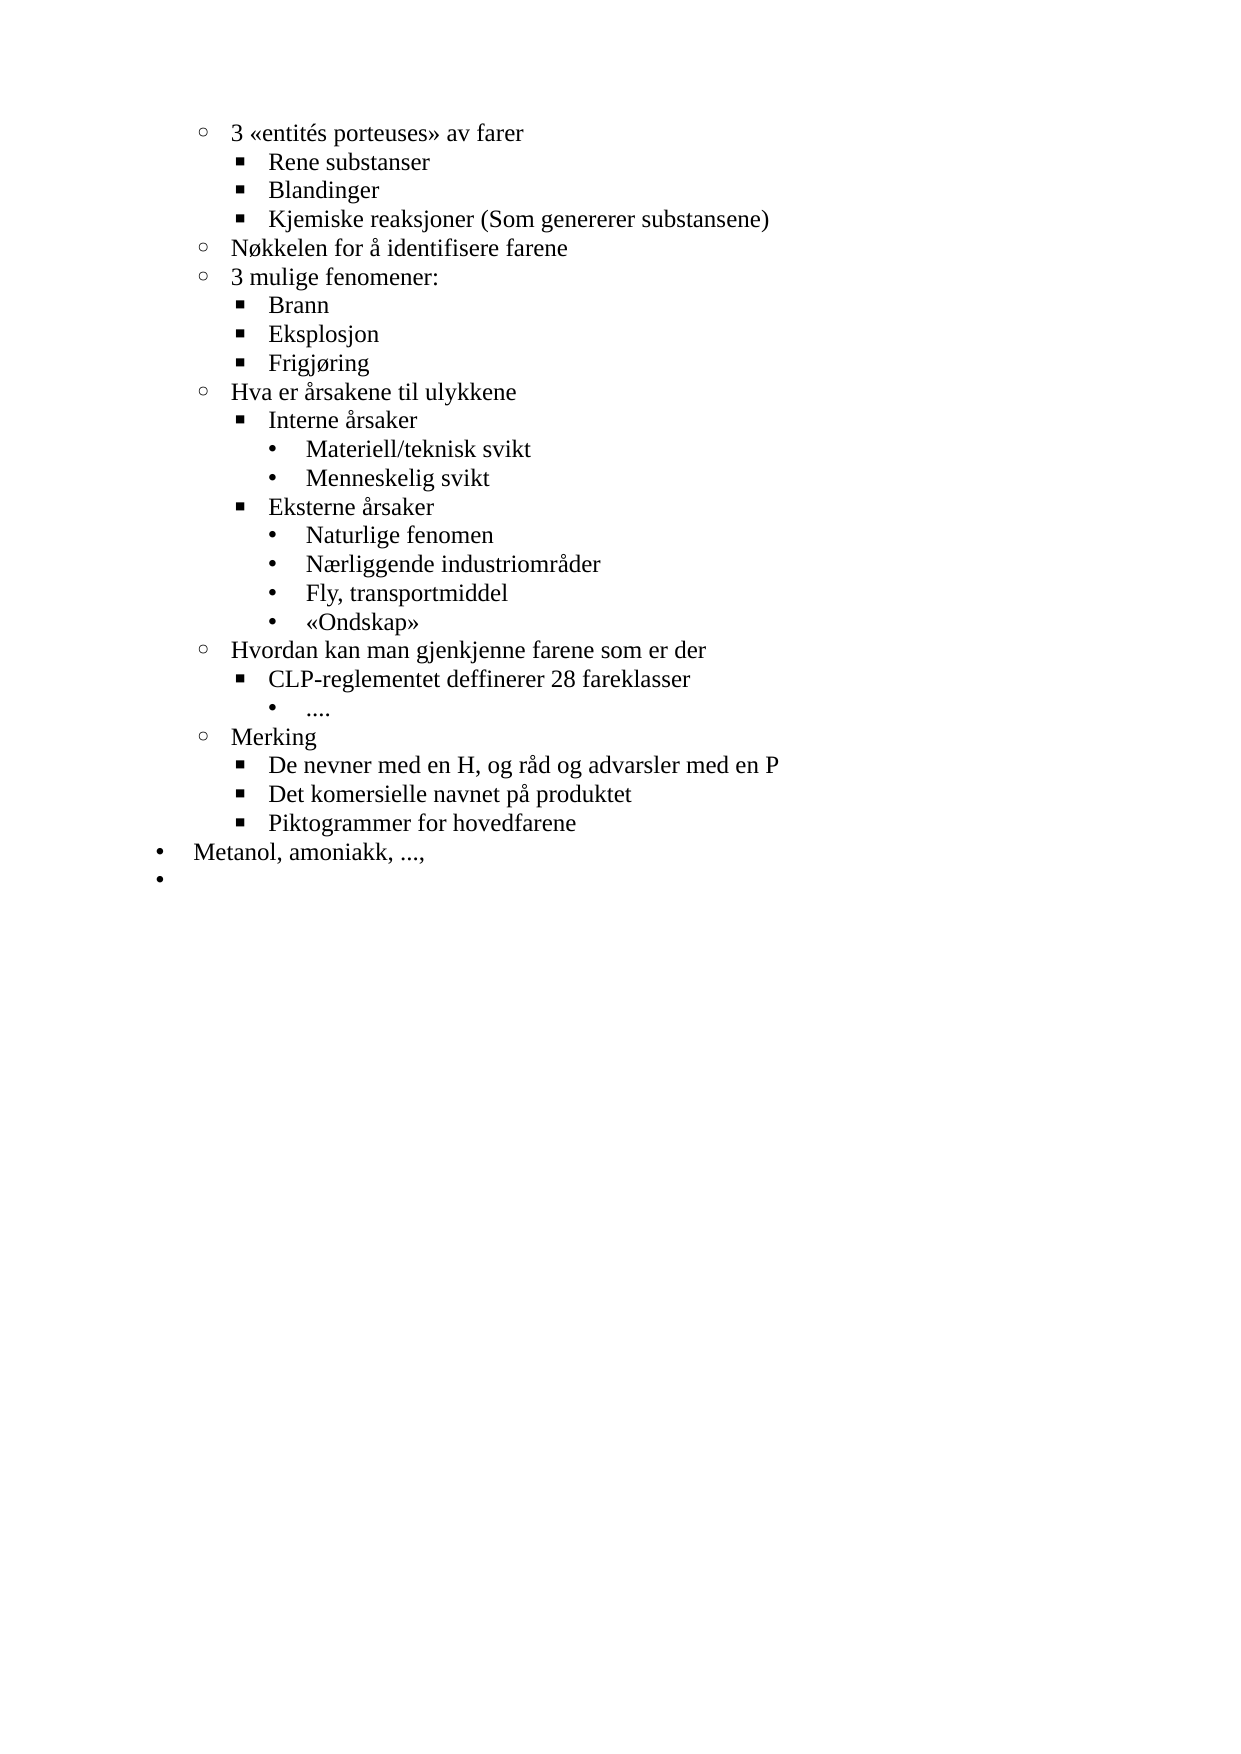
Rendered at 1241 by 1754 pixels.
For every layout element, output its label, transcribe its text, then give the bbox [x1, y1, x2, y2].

list Fly, transportmiddel [268, 578, 1122, 607]
list Eksplosjon [231, 319, 1122, 348]
list Det komersielle navnet på produktet [231, 779, 1122, 808]
list Interne årsaker [231, 406, 1122, 434]
list Frigjøring [231, 348, 1122, 377]
list Materiell/teknisk svikt [268, 434, 1122, 463]
list Menneskelig svikt [268, 463, 1122, 492]
list Brann [231, 291, 1122, 319]
list .... [268, 693, 1122, 722]
list Eksterne årsaker [231, 492, 1122, 521]
list Piktogrammer for hovedfarene [231, 808, 1122, 837]
list 3 «entités porteuses» av farer [193, 118, 1122, 147]
list Merking [193, 722, 1122, 751]
list Nøkkelen for å identifisere farene [193, 233, 1122, 262]
list «Ondskap» [268, 607, 1122, 636]
list Kjemiske reaksjoner (Som genererer substansene) [231, 204, 1122, 233]
list Naturlige fenomen [268, 521, 1122, 549]
list Rene substanser [231, 147, 1122, 176]
list Hvordan kan man gjenkjenne farene som er der [193, 636, 1122, 664]
list Blandinger [231, 176, 1122, 204]
list Metanol, amoniakk, ..., [156, 837, 1122, 866]
list De nevner med en H, og råd og advarsler med en P [231, 751, 1122, 779]
list CLP-reglementet deffinerer 28 fareklasser [231, 664, 1122, 693]
list Nærliggende industriområder [268, 549, 1122, 578]
list Hva er årsakene til ulykkene [193, 377, 1122, 406]
list 3 mulige fenomener: [193, 262, 1122, 291]
